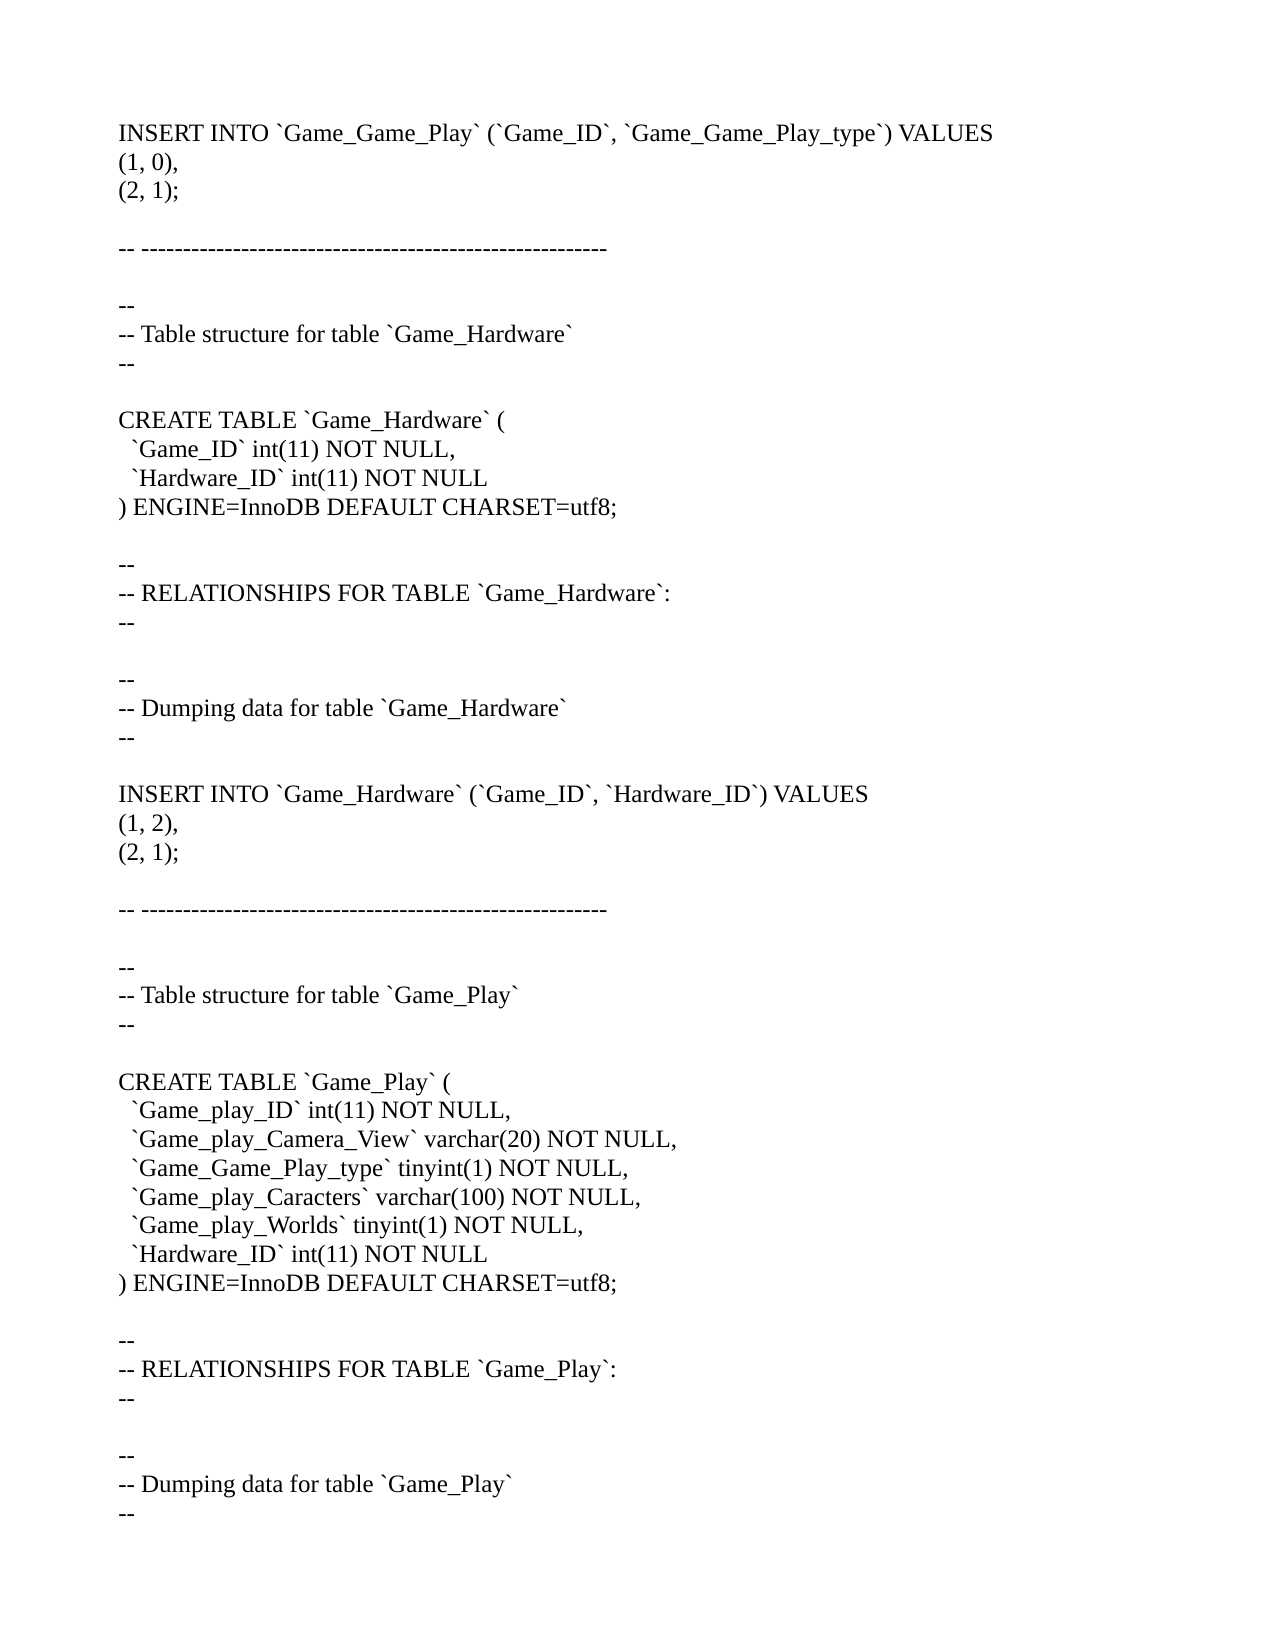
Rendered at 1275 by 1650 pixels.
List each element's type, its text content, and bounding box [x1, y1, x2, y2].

text -- INSERT INTO `Game_Game_Play` (`Game_ID`, `Game_Game_Play_type`) VALUES (1, 0), (2, 1); -- -------------------------------------------------------- -- -- Table structure for table `Game_Hardware` -- CREATE TABLE `Game_Hardware` ( `Game_ID` int(11) NOT NULL, `Hardware_ID` int(11) NOT NULL ) ENGINE=InnoDB DEFAULT CHARSET=utf8; -- -- RELATIONSHIPS FOR TABLE `Game_Hardware`: -- -- -- Dumping data for table `Game_Hardware` -- INSERT INTO `Game_Hardware` (`Game_ID`, `Hardware_ID`) VALUES (1, 2), (2, 1); -- -------------------------------------------------------- -- -- Table structure for table `Game_Play` -- CREATE TABLE `Game_Play` ( `Game_play_ID` int(11) NOT NULL, `Game_play_Camera_View` varchar(20) NOT NULL, `Game_Game_Play_type` tinyint(1) NOT NULL, `Game_play_Caracters` varchar(100) NOT NULL, `Game_play_Worlds` tinyint(1) NOT NULL, `Hardware_ID` int(11) NOT NULL ) ENGINE=InnoDB DEFAULT CHARSET=utf8; -- -- RELATIONSHIPS FOR TABLE `Game_Play`: -- -- -- Dumping data for table `Game_Play` [118, 118, 1157, 1527]
